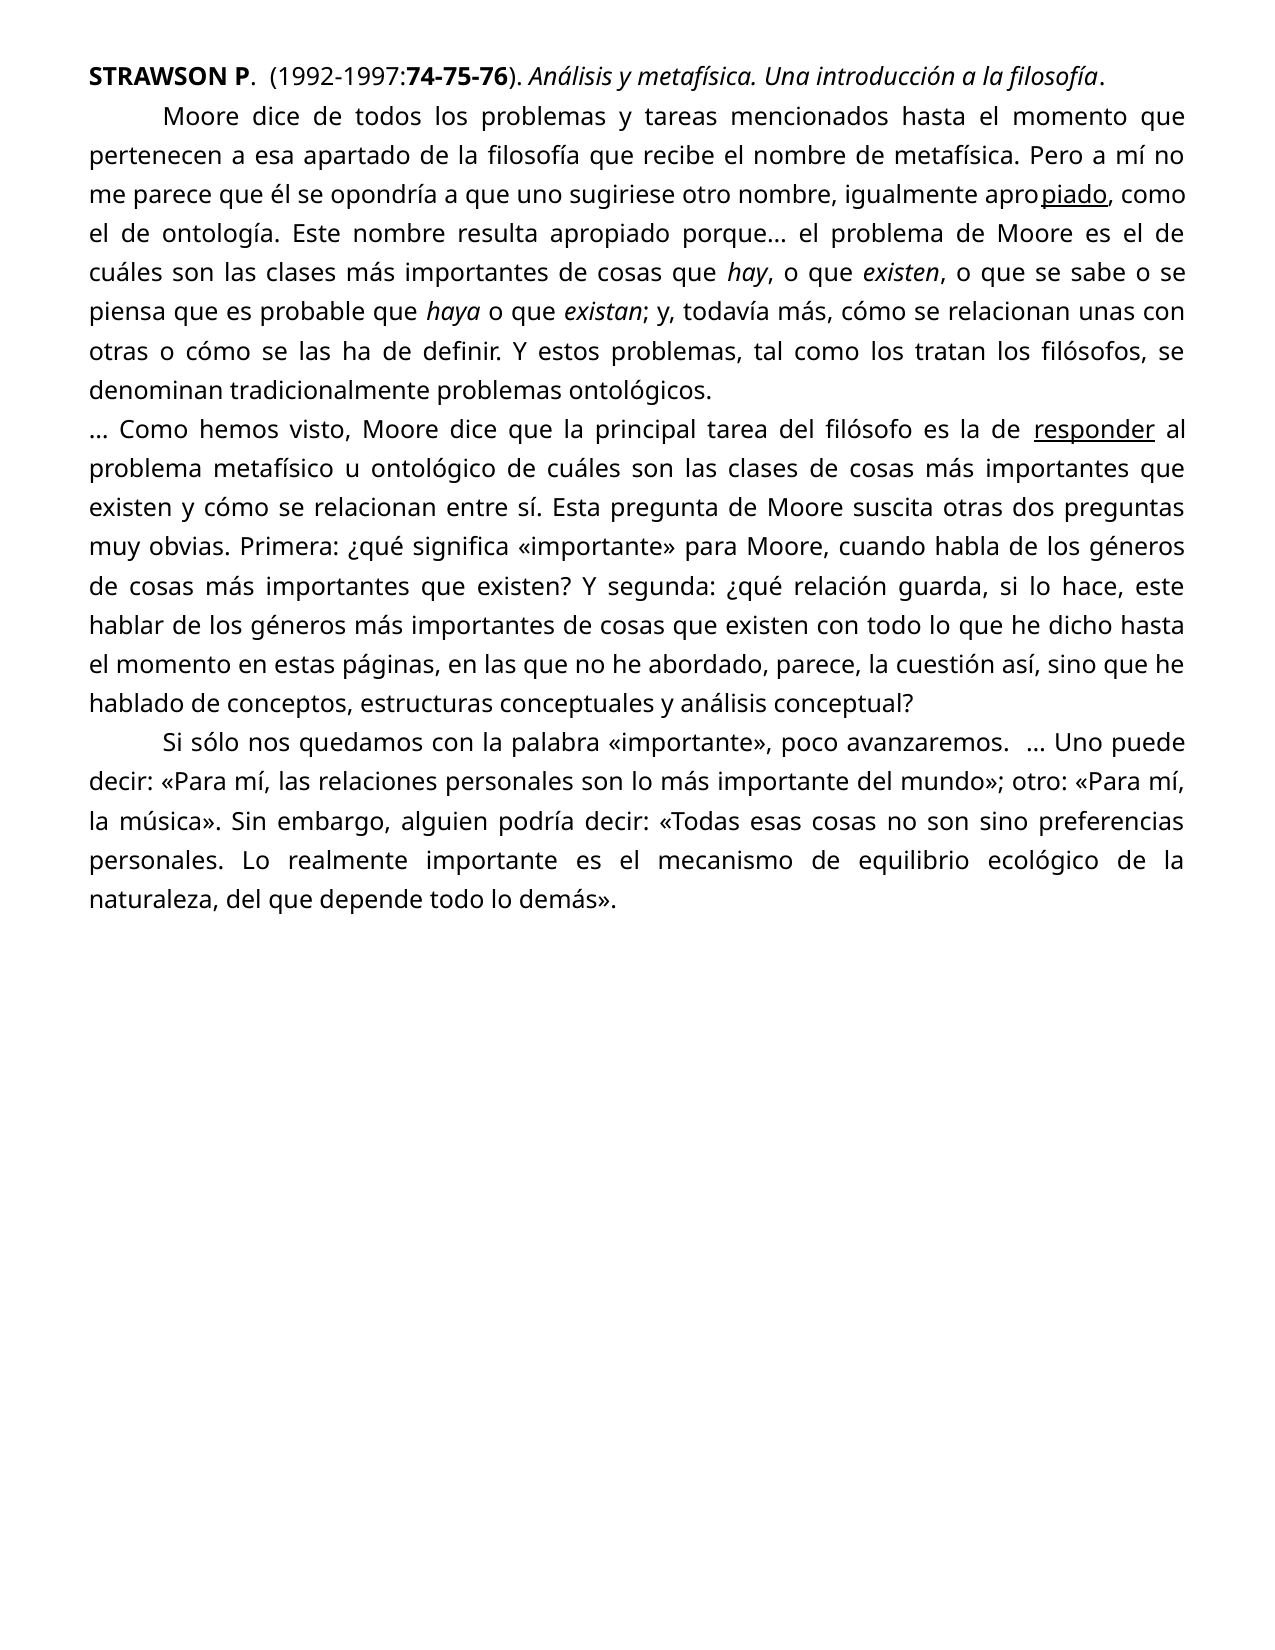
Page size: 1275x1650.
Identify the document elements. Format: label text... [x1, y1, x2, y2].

text … Como hemos visto, Moore dice que la principal tarea del filósofo es la de responder al problema metafísico u ontológico de cuáles son las clases de cosas más importantes que existen y cómo se relacionan entre sí. Esta pregunta de Moore suscita otras dos preguntas muy obvias. Primera: ¿qué significa «importante» para Moore, cuando habla de los géneros de cosas más importantes que existen? Y segunda: ¿qué relación guarda, si lo hace, este hablar de los géneros más importantes de cosas que existen con todo lo que he dicho hasta el momento en estas páginas, en las que no he abordado, parece, la cuestión así, sino que he hablado de conceptos, estructuras conceptuales y análisis conceptual? [88, 412, 1186, 720]
text Moore dice de todos los problemas y tareas mencionados hasta el momento que pertenecen a esa apartado de la filosofía que recibe el nombre de metafísica. Pero a mí no me parece que él se opondría a que uno sugiriese otro nombre, igualmente apropiado, como el de ontología. Este nombre resulta apropiado porque… el problema de Moore es el de cuáles son las clases más importantes de cosas que hay, o que existen, o que se sabe o se piensa que es probable que haya o que existan; y, todavía más, cómo se relacionan unas con otras o cómo se las ha de definir. Y estos problemas, tal como los tratan los filósofos, se denominan tradicionalmente problemas ontológicos. [88, 98, 1186, 406]
text STRAWSON P. (1992-1997:74-75-76). Análisis y metafísica. Una introducción a la filosofía. [88, 59, 1186, 93]
text Si sólo nos quedamos con la palabra «importante», poco avanzaremos. … Uno puede decir: «Para mí, las relaciones personales son lo más importante del mundo»; otro: «Para mí, la música». Sin embargo, alguien podría decir: «Todas esas cosas no son sino preferencias personales. Lo realmente importante es el mecanismo de equilibrio ecológico de la naturaleza, del que depende todo lo demás». [88, 725, 1186, 916]
